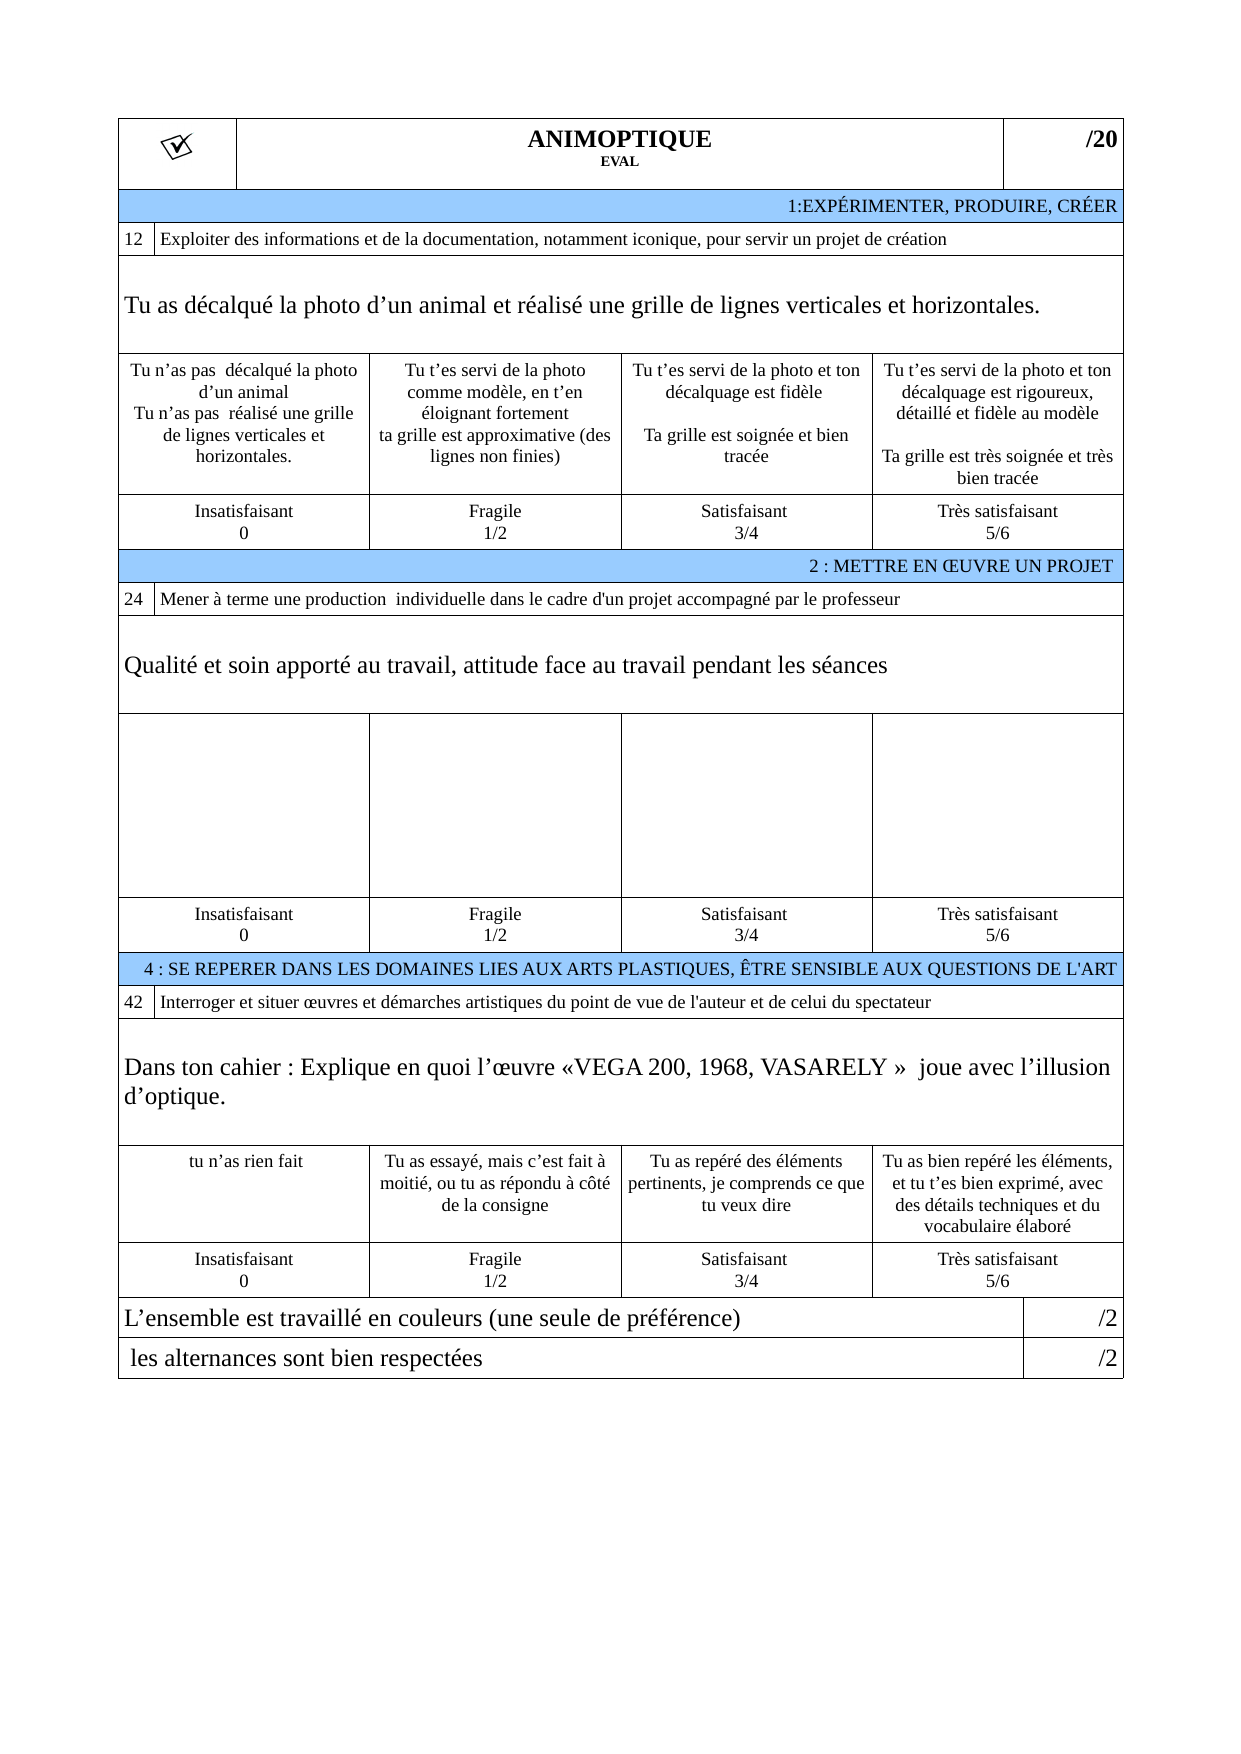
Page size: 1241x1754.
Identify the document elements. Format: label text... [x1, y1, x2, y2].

table_cell Tu as repéré des éléments pertinents, je comprends ce que tu veux dire [622, 1146, 872, 1242]
table_cell [622, 714, 872, 897]
table_cell /2 [1024, 1298, 1123, 1337]
table_header [119, 119, 236, 189]
picture [155, 123, 199, 167]
table_cell [119, 714, 369, 897]
table_cell Insatisfaisant 0 [119, 898, 369, 952]
table_cell Tu as essayé, mais c’est fait à moitié, ou tu as répondu à côté de la consigne [370, 1146, 621, 1242]
table_header /20 [1004, 119, 1123, 189]
table_cell Insatisfaisant 0 [119, 495, 369, 549]
table_cell L’ensemble est travaillé en couleurs (une seule de préférence) [119, 1298, 1023, 1337]
table_cell Exploiter des informations et de la documentation, notamment iconique, pour servir un projet de création [155, 223, 1123, 255]
table_cell Dans ton cahier : Explique en quoi l’œuvre «VEGA 200, 1968, VASARELY » joue avec l’illusion d’optique. [119, 1019, 1123, 1144]
table_cell Satisfaisant 3/4 [622, 1243, 872, 1297]
table_cell Satisfaisant 3/4 [622, 495, 872, 549]
table_cell les alternances sont bien respectées [119, 1338, 1023, 1378]
table_cell Interroger et situer œuvres et démarches artistiques du point de vue de l'auteur et de celui du spectateur [155, 986, 1123, 1018]
table_header ANIMOPTIQUE EVAL [237, 119, 1003, 189]
table_cell Fragile 1/2 [370, 495, 621, 549]
table_cell 12 [119, 223, 154, 255]
table_cell [873, 714, 1123, 897]
table_cell Très satisfaisant 5/6 [873, 1243, 1123, 1297]
table_cell Mener à terme une production individuelle dans le cadre d'un projet accompagné par le professeur [155, 583, 1123, 615]
table_cell Tu n’as pas décalqué la photo d’un animal Tu n’as pas réalisé une grille de lignes verticales et horizontales. [119, 354, 369, 494]
table_cell Satisfaisant 3/4 [622, 898, 872, 952]
table_cell Tu t’es servi de la photo comme modèle, en t’en éloignant fortement ta grille est approximative (des lignes non finies) [370, 354, 621, 494]
table_cell /2 [1024, 1338, 1123, 1378]
table_cell Tu as décalqué la photo d’un animal et réalisé une grille de lignes verticales et horizontales. [119, 256, 1123, 353]
table_cell Qualité et soin apporté au travail, attitude face au travail pendant les séances [119, 616, 1123, 713]
table_cell Tu t’es servi de la photo et ton décalquage est rigoureux, détaillé et fidèle au modèle Ta grille est très soignée et très bien tracée [873, 354, 1123, 494]
table_cell Très satisfaisant 5/6 [873, 495, 1123, 549]
table_cell Fragile 1/2 [370, 898, 621, 952]
table_cell 4 : SE REPERER DANS LES DOMAINES LIES AUX ARTS PLASTIQUES, ÊTRE SENSIBLE AUX QUESTIONS DE L'ART [119, 953, 1123, 985]
table_cell Insatisfaisant 0 [119, 1243, 369, 1297]
table_cell tu n’as rien fait [119, 1146, 369, 1242]
table_cell 42 [119, 986, 154, 1018]
table_cell 1:EXPÉRIMENTER, PRODUIRE, CRÉER [119, 190, 1123, 222]
table_cell Fragile 1/2 [370, 1243, 621, 1297]
table_cell Tu t’es servi de la photo et ton décalquage est fidèle Ta grille est soignée et bien tracée [622, 354, 872, 494]
table_cell Tu as bien repéré les éléments, et tu t’es bien exprimé, avec des détails techniques et du vocabulaire élaboré [873, 1146, 1123, 1242]
table_cell Très satisfaisant 5/6 [873, 898, 1123, 952]
table_cell [370, 714, 621, 897]
table_cell 2 : METTRE EN ŒUVRE UN PROJET [119, 550, 1123, 582]
table_cell 24 [119, 583, 154, 615]
